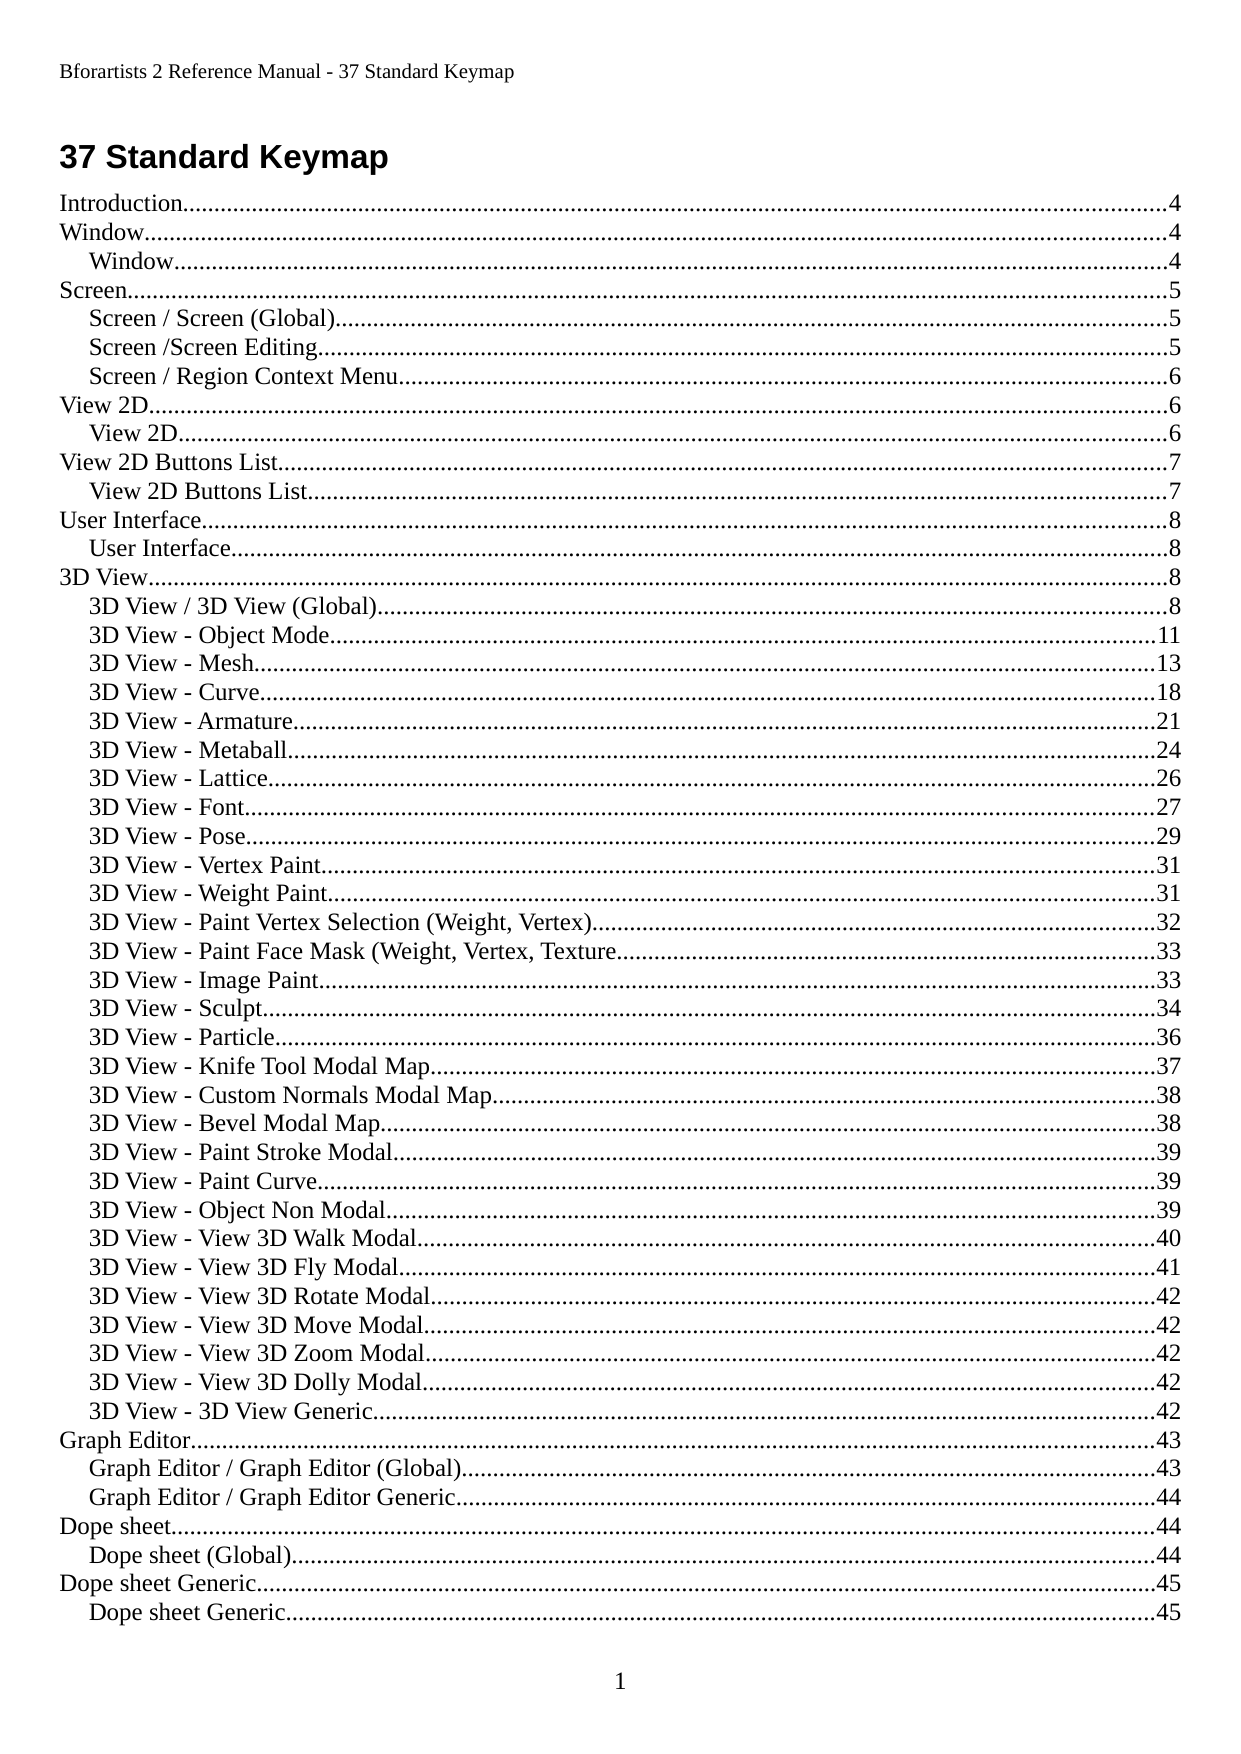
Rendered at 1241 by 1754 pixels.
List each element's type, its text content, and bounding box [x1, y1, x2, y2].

text View 2D Buttons List 7 [59, 447, 1181, 476]
text 3D View - Font 27 [88, 792, 1181, 821]
text Dope sheet 44 [59, 1511, 1181, 1540]
text 3D View - Particle 36 [88, 1022, 1181, 1051]
text 3D View - Paint Curve 39 [88, 1166, 1181, 1195]
text 3D View - Paint Stroke Modal 39 [88, 1137, 1181, 1166]
text 3D View - View 3D Dolly Modal 42 [88, 1367, 1181, 1396]
text 3D View - View 3D Fly Modal 41 [88, 1252, 1181, 1281]
text 3D View - View 3D Move Modal 42 [88, 1310, 1181, 1338]
text 3D View 8 [59, 562, 1181, 591]
text 3D View - Paint Face Mask (Weight, Vertex, Texture 33 [88, 936, 1181, 965]
subtitle 37 Standard Keymap [59, 138, 1181, 176]
text Dope sheet Generic 45 [59, 1568, 1181, 1597]
text Introduction 4 [59, 188, 1181, 217]
text 3D View - Vertex Paint 31 [88, 850, 1181, 878]
text View 2D Buttons List 7 [88, 476, 1181, 505]
text 3D View - Curve 18 [88, 677, 1181, 706]
text 3D View - Custom Normals Modal Map 38 [88, 1080, 1181, 1108]
text 3D View - View 3D Rotate Modal 42 [88, 1281, 1181, 1310]
text 3D View / 3D View (Global) 8 [88, 591, 1181, 620]
text 3D View - Bevel Modal Map 38 [88, 1108, 1181, 1137]
text 3D View - Knife Tool Modal Map 37 [88, 1051, 1181, 1080]
text 3D View - Lattice 26 [88, 763, 1181, 792]
text View 2D 6 [59, 390, 1181, 418]
text Dope sheet (Global) 44 [88, 1540, 1181, 1568]
text Screen /Screen Editing 5 [88, 332, 1181, 361]
text Graph Editor / Graph Editor Generic 44 [88, 1482, 1181, 1511]
text 3D View - Pose 29 [88, 821, 1181, 850]
text Screen 5 [59, 275, 1181, 303]
text 3D View - Object Non Modal 39 [88, 1195, 1181, 1223]
text 3D View - Image Paint 33 [88, 965, 1181, 993]
text 3D View - Sculpt 34 [88, 993, 1181, 1022]
text Screen / Region Context Menu 6 [88, 361, 1181, 390]
text Screen / Screen (Global) 5 [88, 303, 1181, 332]
text 3D View - Armature 21 [88, 706, 1181, 735]
text 3D View - Metaball 24 [88, 735, 1181, 763]
text Graph Editor / Graph Editor (Global) 43 [88, 1453, 1181, 1482]
text Window 4 [88, 246, 1181, 275]
text 3D View - Paint Vertex Selection (Weight, Vertex) 32 [88, 907, 1181, 936]
text Window 4 [59, 217, 1181, 246]
text 3D View - View 3D Walk Modal 40 [88, 1223, 1181, 1252]
text User Interface 8 [88, 533, 1181, 562]
text 3D View - Mesh 13 [88, 648, 1181, 677]
text 3D View - View 3D Zoom Modal 42 [88, 1338, 1181, 1367]
text Dope sheet Generic 45 [88, 1597, 1181, 1626]
text View 2D 6 [88, 418, 1181, 447]
text 3D View - 3D View Generic 42 [88, 1396, 1181, 1425]
text 3D View - Weight Paint 31 [88, 878, 1181, 907]
text 3D View - Object Mode 11 [88, 620, 1181, 648]
text User Interface 8 [59, 505, 1181, 533]
text Graph Editor 43 [59, 1425, 1181, 1453]
